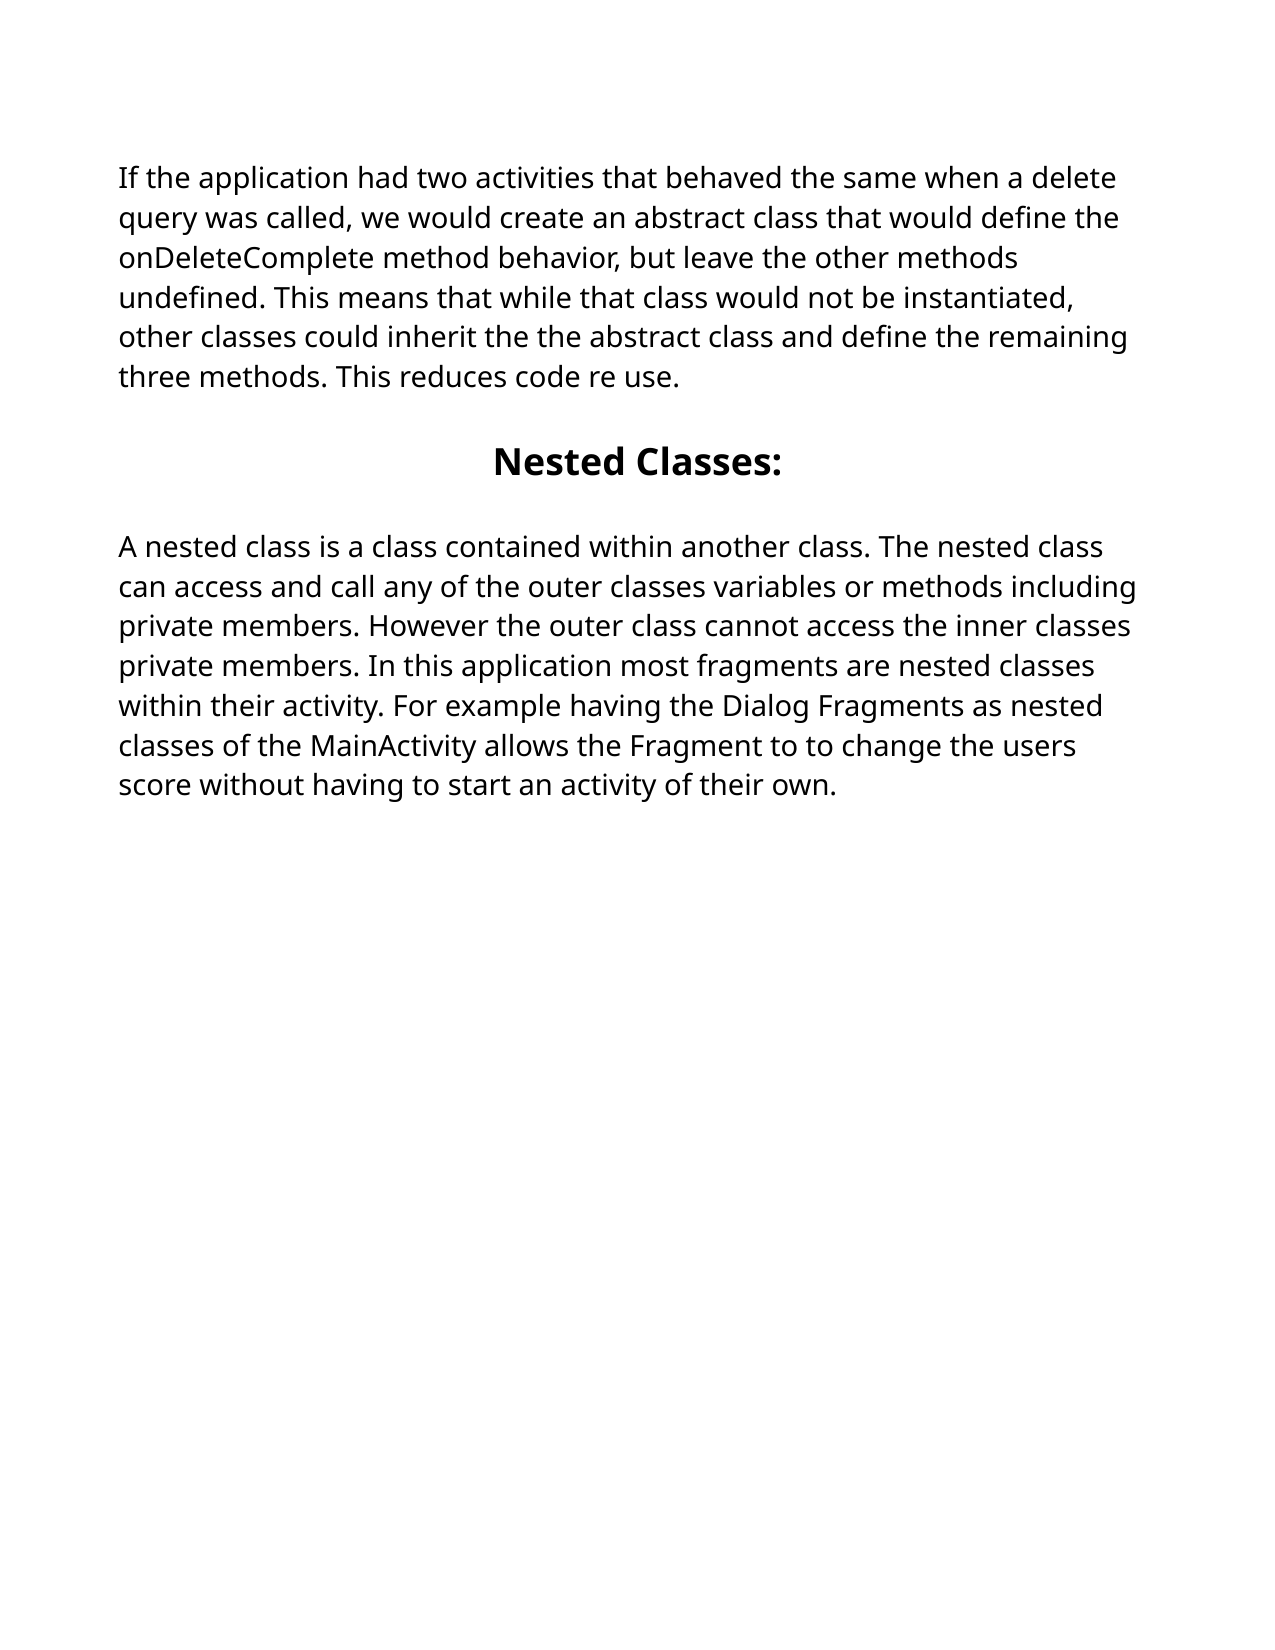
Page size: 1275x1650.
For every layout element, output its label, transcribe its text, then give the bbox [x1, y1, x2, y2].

text A nested class is a class contained within another class. The nested class can access and call any of the outer classes variables or methods including private members. However the outer class cannot access the inner classes private members. In this application most fragments are nested classes within their activity. For example having the Dialog Fragments as nested classes of the MainActivity allows the Fragment to to change the users score without having to start an activity of their own. [118, 526, 1157, 804]
text If the application had two activities that behaved the same when a delete query was called, we would create an abstract class that would define the onDeleteComplete method behavior, but leave the other methods undefined. This means that while that class would not be instantiated, other classes could inherit the the abstract class and define the remaining three methods. This reduces code re use. [118, 158, 1157, 396]
text Nested Classes: [118, 436, 1157, 487]
